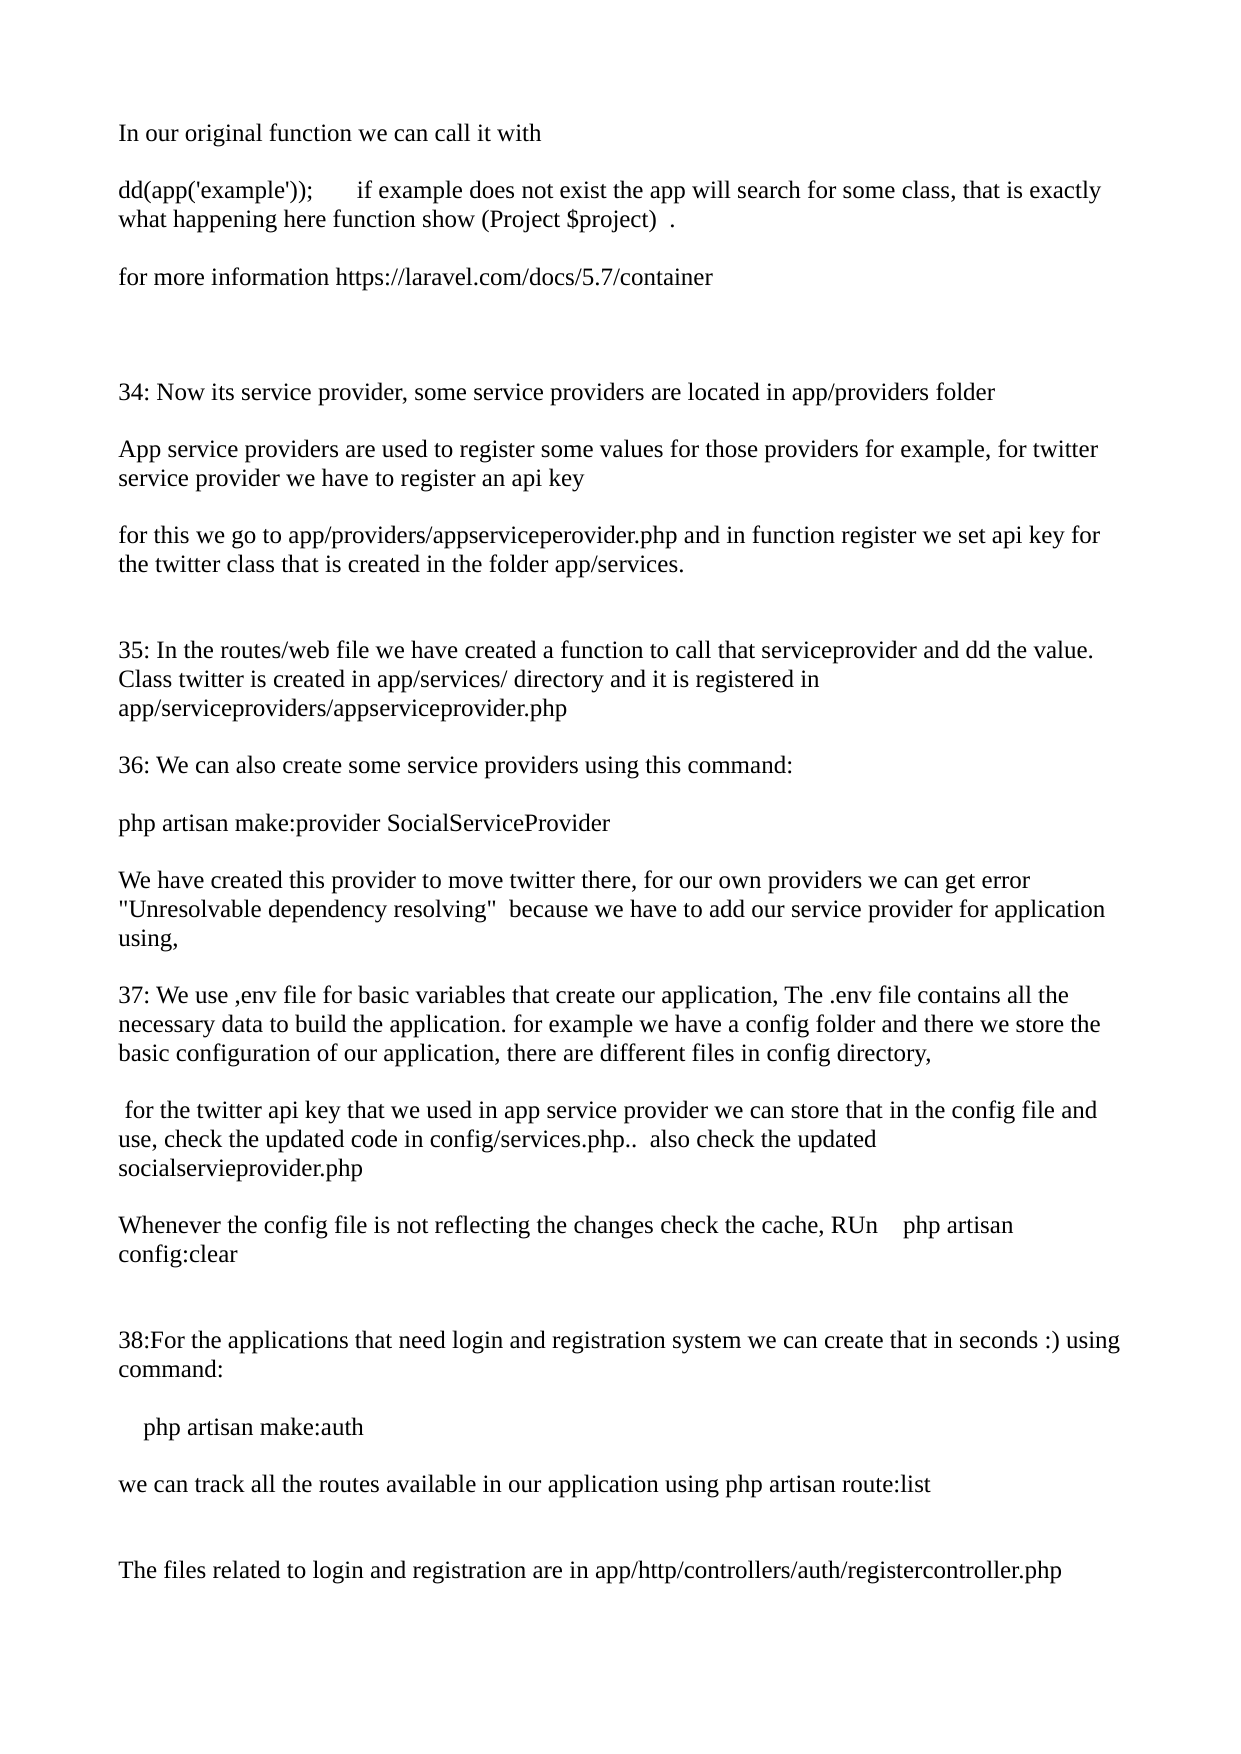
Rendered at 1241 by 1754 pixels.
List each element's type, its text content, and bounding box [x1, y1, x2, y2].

text In our original function we can call it with [118, 118, 1122, 147]
text 34: Now its service provider, some service providers are located in app/providers folder [118, 377, 1122, 406]
text We have created this provider to move twitter there, for our own providers we can get error "Unresolvable dependency resolving" because we have to add our service provider for application using, [118, 866, 1122, 952]
text Whenever the config file is not reflecting the changes check the cache, RUn php artisan config:clear [118, 1211, 1122, 1268]
text The files related to login and registration are in app/http/controllers/auth/registercontroller.php [118, 1556, 1122, 1584]
text 36: We can also create some service providers using this command: [118, 751, 1122, 779]
text we can track all the routes available in our application using php artisan route:list [118, 1469, 1122, 1498]
text for this we go to app/providers/appserviceperovider.php and in function register we set api key for the twitter class that is created in the folder app/services. [118, 521, 1122, 578]
text php artisan make:auth [118, 1412, 1122, 1441]
text App service providers are used to register some values for those providers for example, for twitter service provider we have to register an api key [118, 434, 1122, 492]
text 35: In the routes/web file we have created a function to call that serviceprovider and dd the value. Class twitter is created in app/services/ directory and it is registered in app/serviceproviders/appserviceprovider.php [118, 636, 1122, 722]
text dd(app('example')); if example does not exist the app will search for some class, that is exactly what happening here function show (Project $project) . [118, 176, 1122, 233]
text 37: We use ,env file for basic variables that create our application, The .env file contains all the necessary data to build the application. for example we have a config folder and there we store the basic configuration of our application, there are different files in config directory, [118, 981, 1122, 1067]
text for more information https://laravel.com/docs/5.7/container [118, 262, 1122, 291]
text for the twitter api key that we used in app service provider we can store that in the config file and use, check the updated code in config/services.php.. also check the updated socialservieprovider.php [118, 1096, 1122, 1182]
text 38:For the applications that need login and registration system we can create that in seconds :) using command: [118, 1326, 1122, 1383]
text php artisan make:provider SocialServiceProvider [118, 808, 1122, 837]
